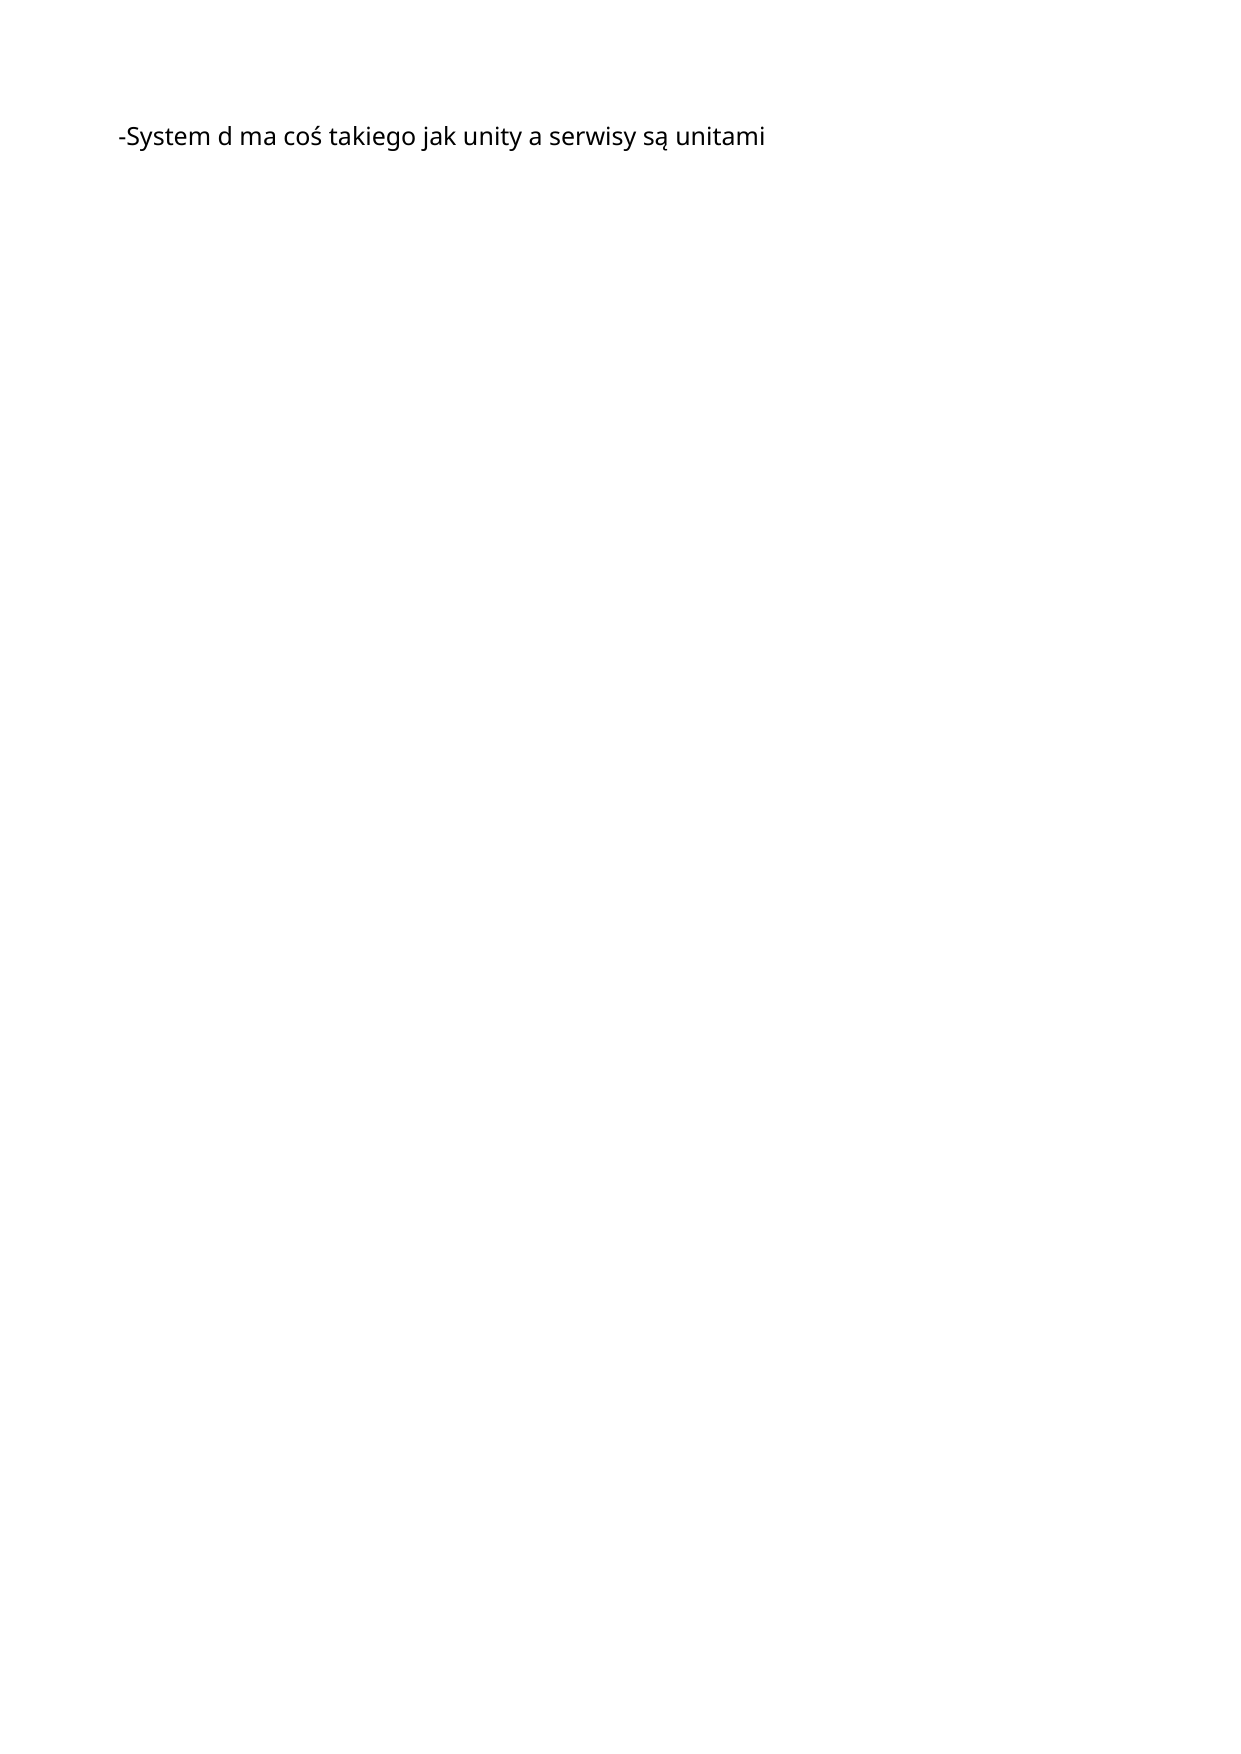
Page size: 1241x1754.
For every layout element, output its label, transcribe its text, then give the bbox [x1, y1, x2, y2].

text -System d ma coś takiego jak unity a serwisy są unitami [118, 118, 1122, 152]
